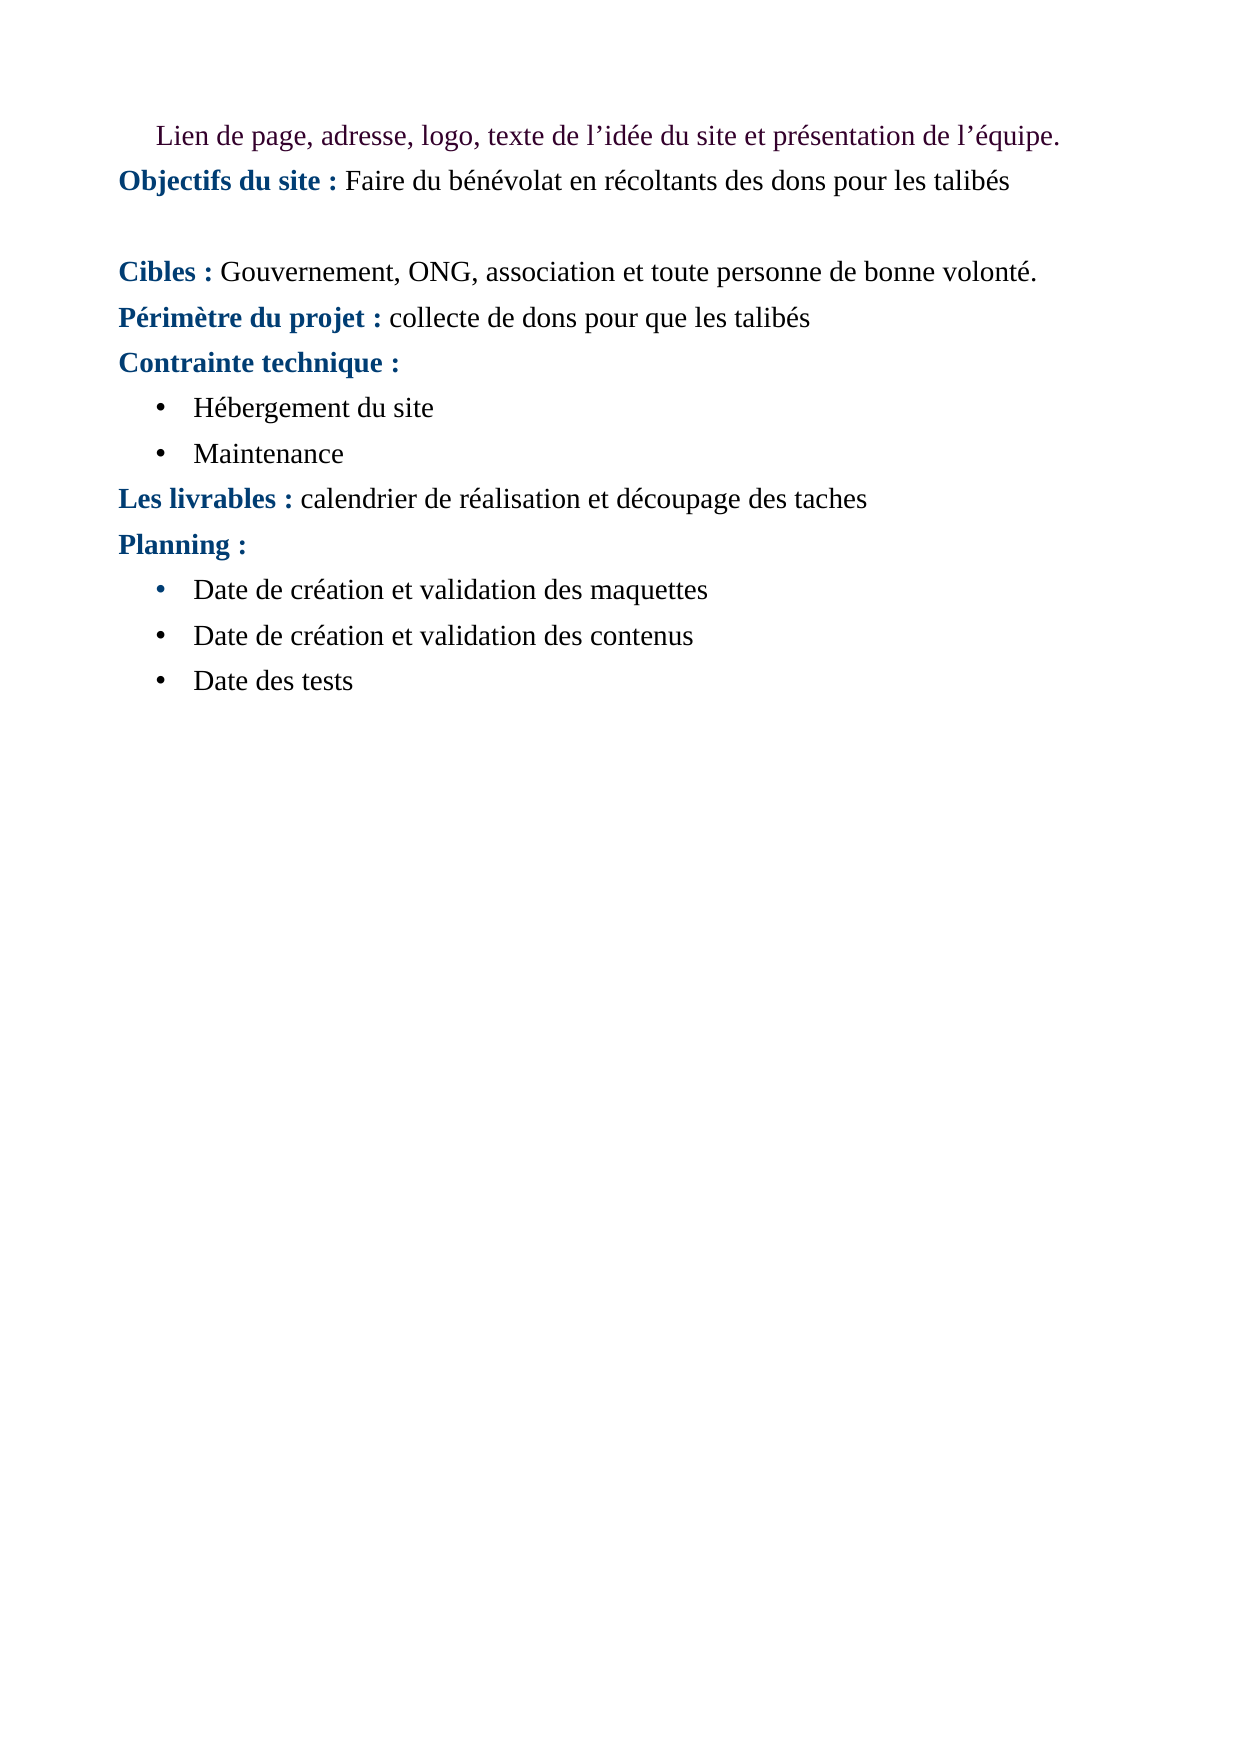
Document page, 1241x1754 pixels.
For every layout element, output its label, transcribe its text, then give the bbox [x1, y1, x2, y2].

text Les livrables : calendrier de réalisation et découpage des taches [118, 482, 1122, 515]
text Contrainte technique : [118, 345, 1122, 379]
text Objectifs du site : Faire du bénévolat en récoltants des dons pour les talibés [118, 163, 1122, 197]
list Date de création et validation des maquettes [156, 572, 1122, 606]
list Lien de page, adresse, logo, texte de l’idée du site et présentation de l’équipe. [118, 118, 1122, 152]
list Maintenance [156, 436, 1122, 470]
list Date de création et validation des contenus [156, 618, 1122, 652]
list Date des tests [156, 663, 1122, 697]
text Cibles : Gouvernement, ONG, association et toute personne de bonne volonté. [118, 254, 1122, 288]
list Hébergement du site [156, 391, 1122, 424]
text Périmètre du projet : collecte de dons pour que les talibés [118, 300, 1122, 333]
text Planning : [118, 527, 1122, 561]
